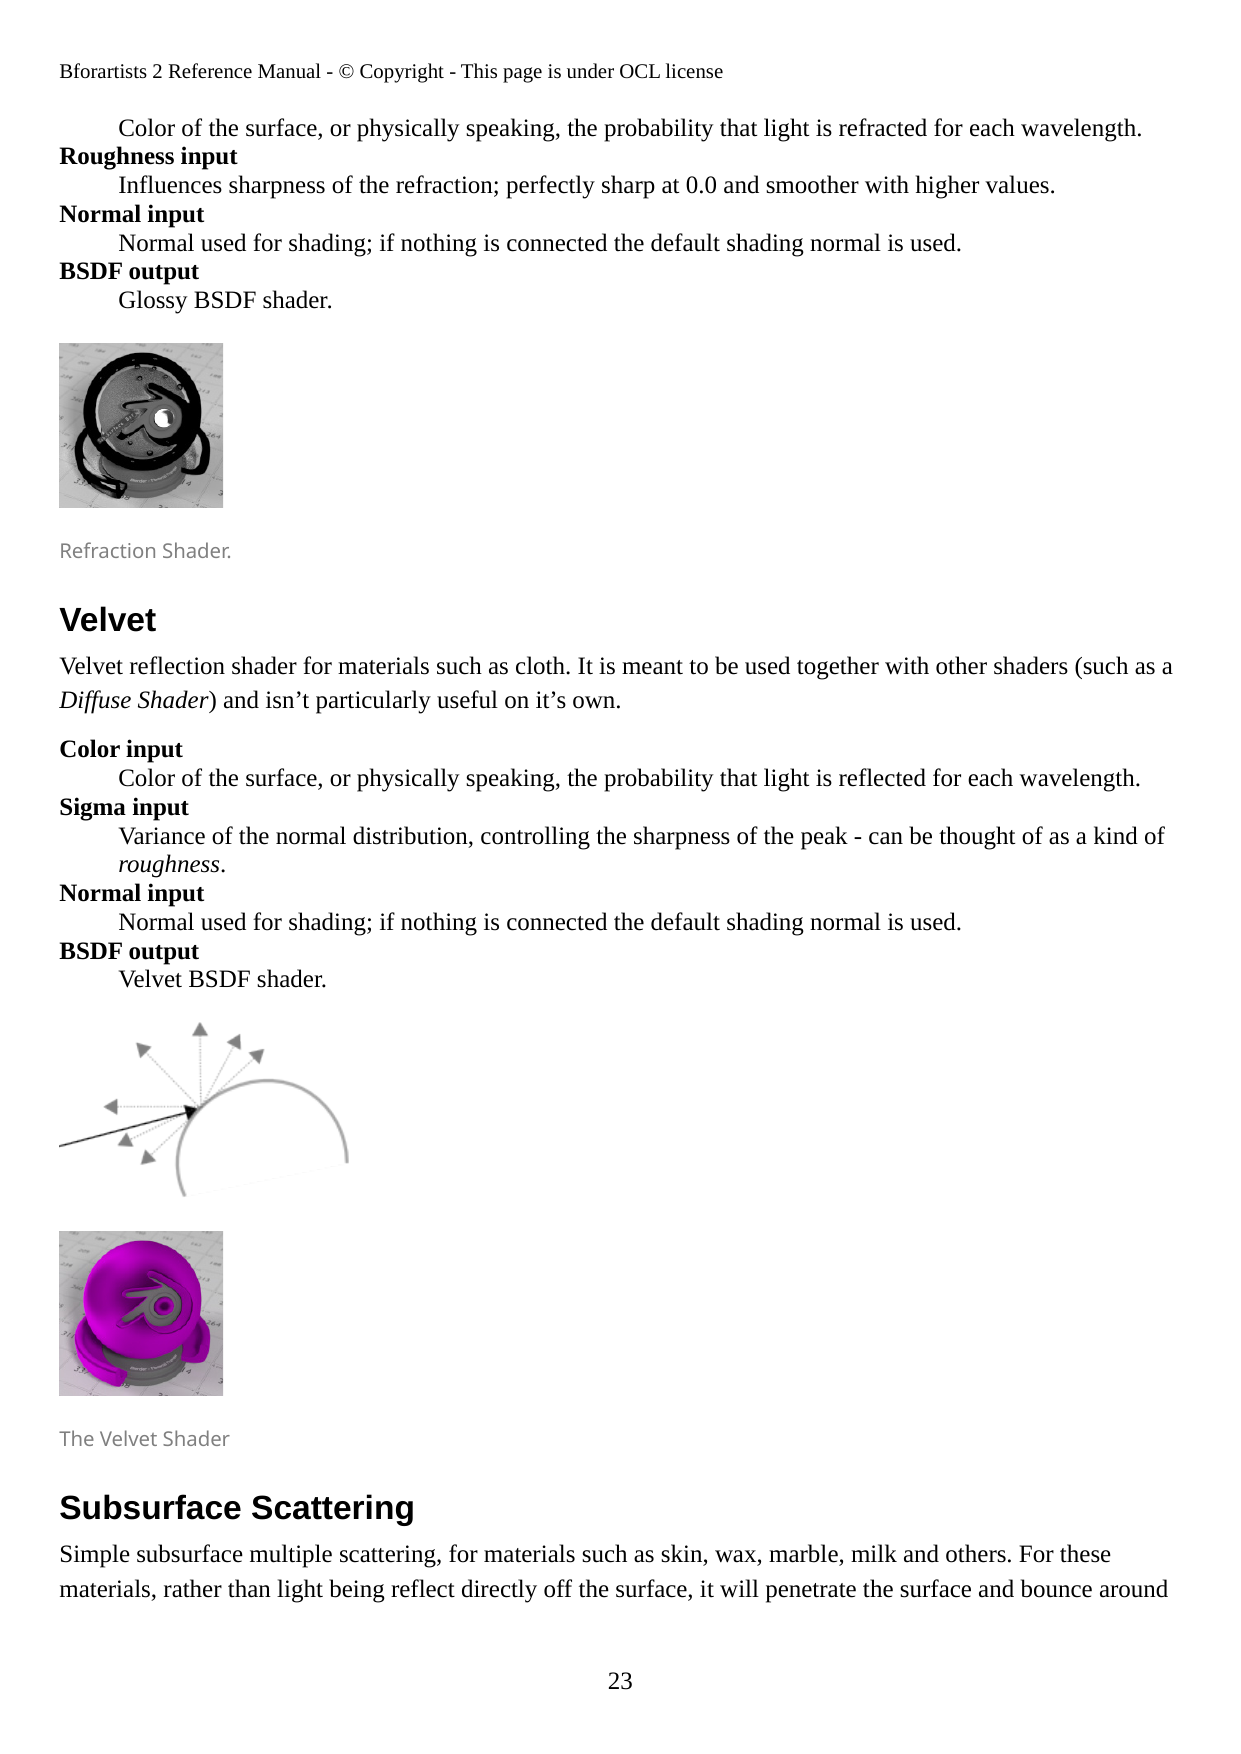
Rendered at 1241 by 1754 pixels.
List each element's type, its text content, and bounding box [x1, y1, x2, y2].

list Influences sharpness of the refraction; perfectly sharp at 0.0 and smoother with higher values. [118, 170, 1181, 199]
subtitle Normal input [59, 878, 1181, 907]
list Normal used for shading; if nothing is connected the default shading normal is used. [118, 228, 1181, 256]
subtitle Color input [59, 734, 1181, 763]
list Color of the surface, or physically speaking, the probability that light is reflected for each wavelength. [118, 763, 1181, 792]
list Glossy BSDF shader. [118, 285, 1181, 314]
picture [59, 343, 224, 508]
list Color of the surface, or physically speaking, the probability that light is refracted for each wavelength. [118, 113, 1181, 141]
subtitle Subsurface Scattering [59, 1488, 1181, 1527]
text Refraction Shader. [59, 533, 1181, 564]
subtitle Normal input [59, 199, 1181, 228]
text Velvet reflection shader for materials such as cloth. It is meant to be used together with other shaders (such as a Diffuse Shader) and isn’t particularly useful on it’s own. [59, 651, 1181, 714]
text The Velvet Shader [59, 1422, 1181, 1453]
picture [59, 1022, 349, 1221]
list Normal used for shading; if nothing is connected the default shading normal is used. [118, 907, 1181, 936]
subtitle BSDF output [59, 256, 1181, 285]
list Variance of the normal distribution, controlling the sharpness of the peak - can be thought of as a kind of roughness. [118, 821, 1181, 878]
list Velvet BSDF shader. [118, 964, 1181, 993]
subtitle BSDF output [59, 936, 1181, 964]
subtitle Velvet [59, 600, 1181, 638]
text Simple subsurface multiple scattering, for materials such as skin, wax, marble, milk and others. For these materials, rather than light being reflect directly off the surface, it will penetrate the surface and bounce around [59, 1539, 1181, 1603]
subtitle Roughness input [59, 141, 1181, 170]
subtitle Sigma input [59, 792, 1181, 821]
picture [59, 1231, 224, 1396]
